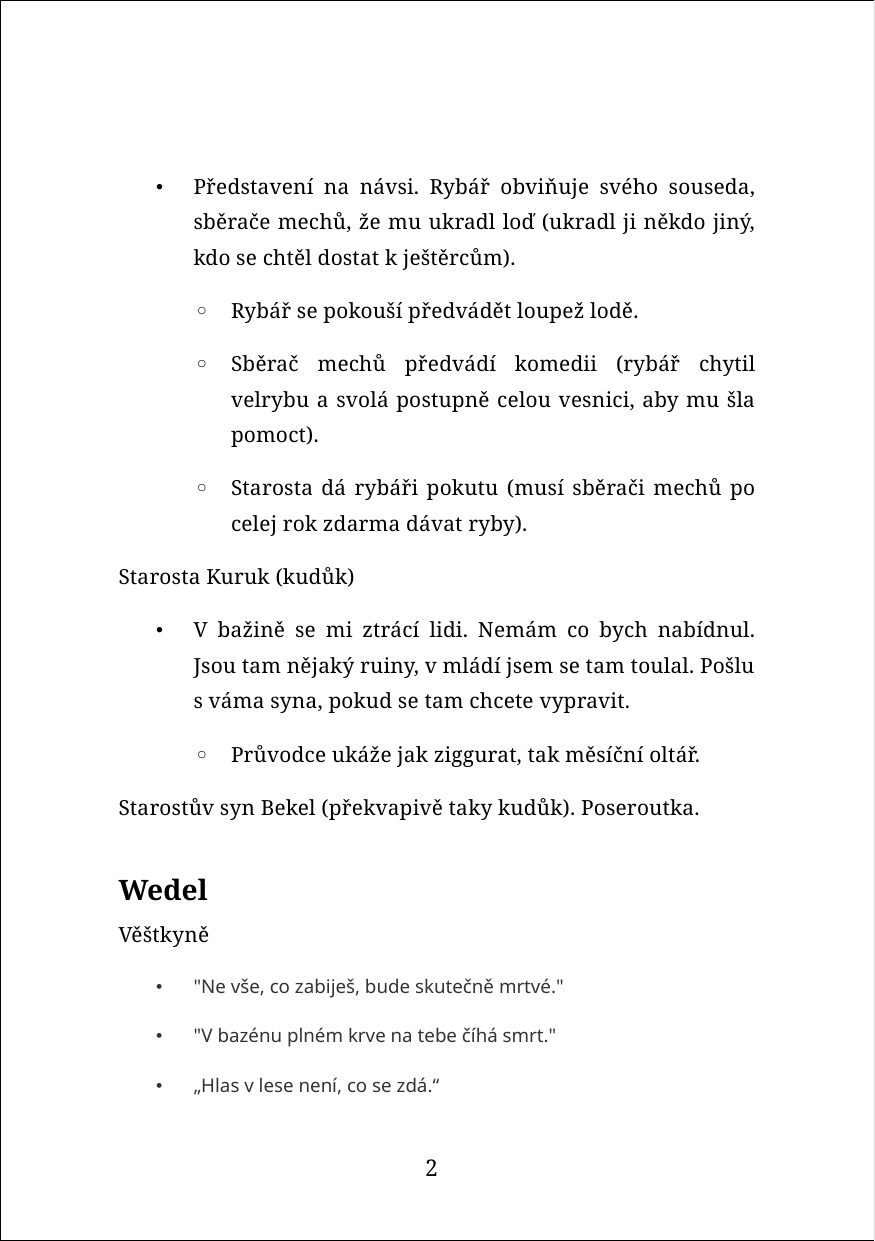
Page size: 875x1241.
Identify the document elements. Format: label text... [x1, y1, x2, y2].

list "V bazénu plném krve na tebe číhá smrt." [156, 1023, 756, 1048]
list "Ne vše, co zabiješ, bude skutečně mrtvé." [156, 973, 756, 999]
list V bažině se mi ztrácí lidi. Nemám co bych nabídnul. Jsou tam nějaký ruiny, v mládí jsem se tam toulal. Pošlu s váma syna, pokud se tam chcete vypravit. [156, 616, 756, 715]
list Sběrač mechů předvádí komedii (rybář chytil velrybu a svolá postupně celou vesnici, aby mu šla pomoct). [193, 349, 756, 449]
subtitle Wedel [118, 870, 756, 908]
list „Hlas v lese není, co se zdá.“ [156, 1072, 756, 1098]
list Průvodce ukáže jak ziggurat, tak měsíční oltář. [193, 740, 756, 768]
list Představení na návsi. Rybář obviňuje svého souseda, sběrače mechů, že mu ukradl loď (ukradl ji někdo jiný, kdo se chtěl dostat k ještěrcům). [156, 172, 756, 271]
list Rybář se pokouší předvádět loupež lodě. [193, 296, 756, 324]
text Starostův syn Bekel (překvapivě taky kudůk). Poseroutka. [118, 793, 756, 821]
text Starosta Kuruk (kudůk) [118, 562, 756, 591]
list Starosta dá rybáři pokutu (musí sběrači mechů po celej rok zdarma dávat ryby). [193, 473, 756, 537]
text Věštkyně [118, 920, 756, 948]
